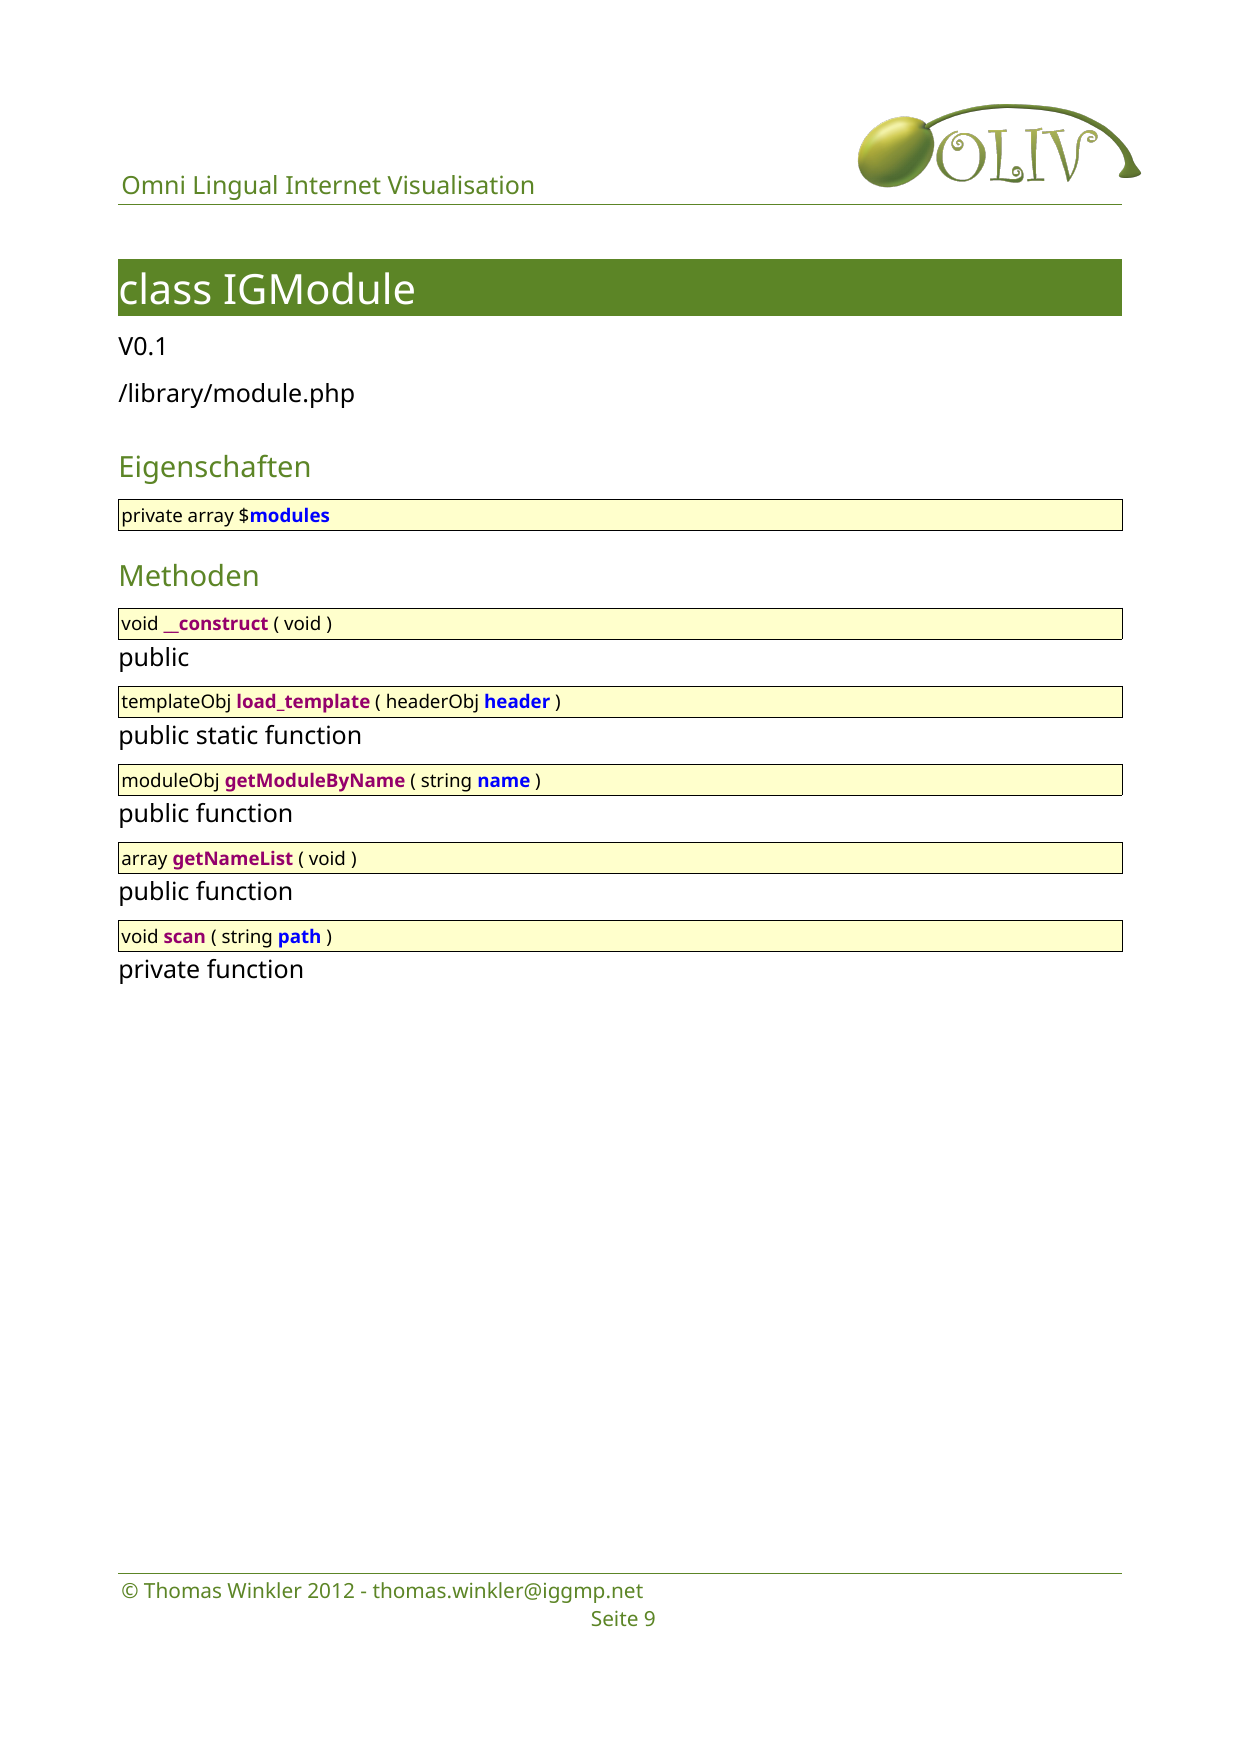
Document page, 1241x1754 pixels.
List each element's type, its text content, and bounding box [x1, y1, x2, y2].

text public function [118, 874, 1122, 908]
text templateObj load_template ( headerObj header ) [119, 687, 1122, 717]
text array getNameList ( void ) [119, 843, 1122, 873]
text private array $modules [119, 500, 1122, 530]
text public [118, 640, 1122, 673]
subtitle Methoden [118, 556, 1122, 595]
text V0.1 [118, 329, 1122, 363]
subtitle Eigenschaften [118, 447, 1122, 486]
text /library/module.php [118, 375, 1122, 409]
text private function [118, 952, 1122, 986]
text public function [118, 796, 1122, 829]
subtitle class IGModule [118, 259, 1122, 316]
text public static function [118, 718, 1122, 751]
text moduleObj getModuleByName ( string name ) [119, 765, 1122, 795]
picture [856, 100, 1144, 189]
text void scan ( string path ) [119, 921, 1122, 951]
text void __construct ( void ) [119, 609, 1122, 639]
